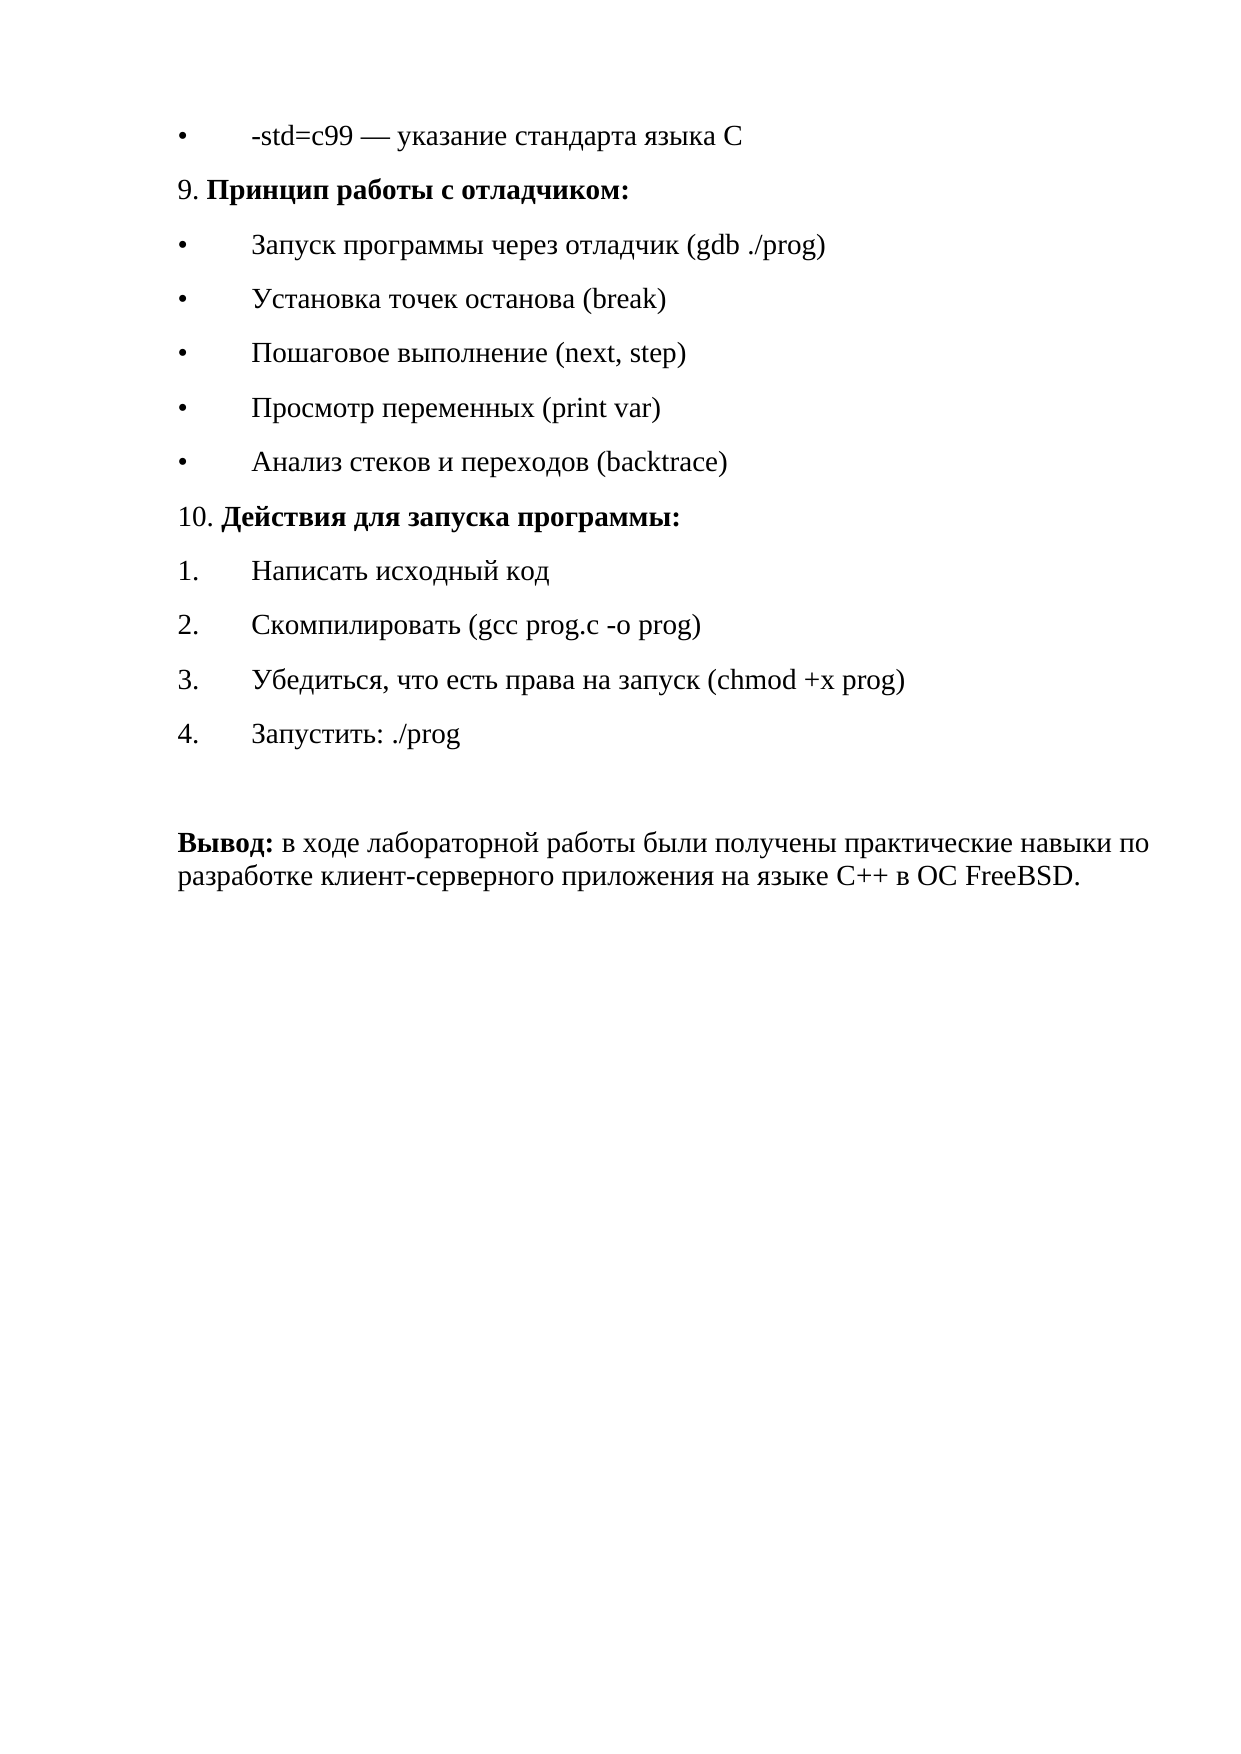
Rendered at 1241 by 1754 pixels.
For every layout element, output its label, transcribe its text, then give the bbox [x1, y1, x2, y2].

text 1. Написать исходный код [177, 553, 1152, 587]
text 3. Убедиться, что есть права на запуск (chmod +x prog) [177, 662, 1152, 695]
text Вывод: в ходе лабораторной работы были получены практические навыки по разработке клиент-серверного приложения на языке C++ в ОС FreeBSD. [177, 825, 1152, 892]
text • Запуск программы через отладчик (gdb ./prog) [177, 227, 1152, 260]
text • Просмотр переменных (print var) [177, 390, 1152, 423]
text 2. Скомпилировать (gcc prog.c -o prog) [177, 607, 1152, 641]
text • -std=c99 — указание стандарта языка C [177, 118, 1152, 152]
text 4. Запустить: ./prog [177, 716, 1152, 750]
text 9. Принцип работы с отладчиком: [177, 172, 1152, 206]
text • Установка точек останова (break) [177, 281, 1152, 315]
text • Пошаговое выполнение (next, step) [177, 336, 1152, 369]
text • Анализ стеков и переходов (backtrace) [177, 444, 1152, 478]
text 10. Действия для запуска программы: [177, 499, 1152, 532]
